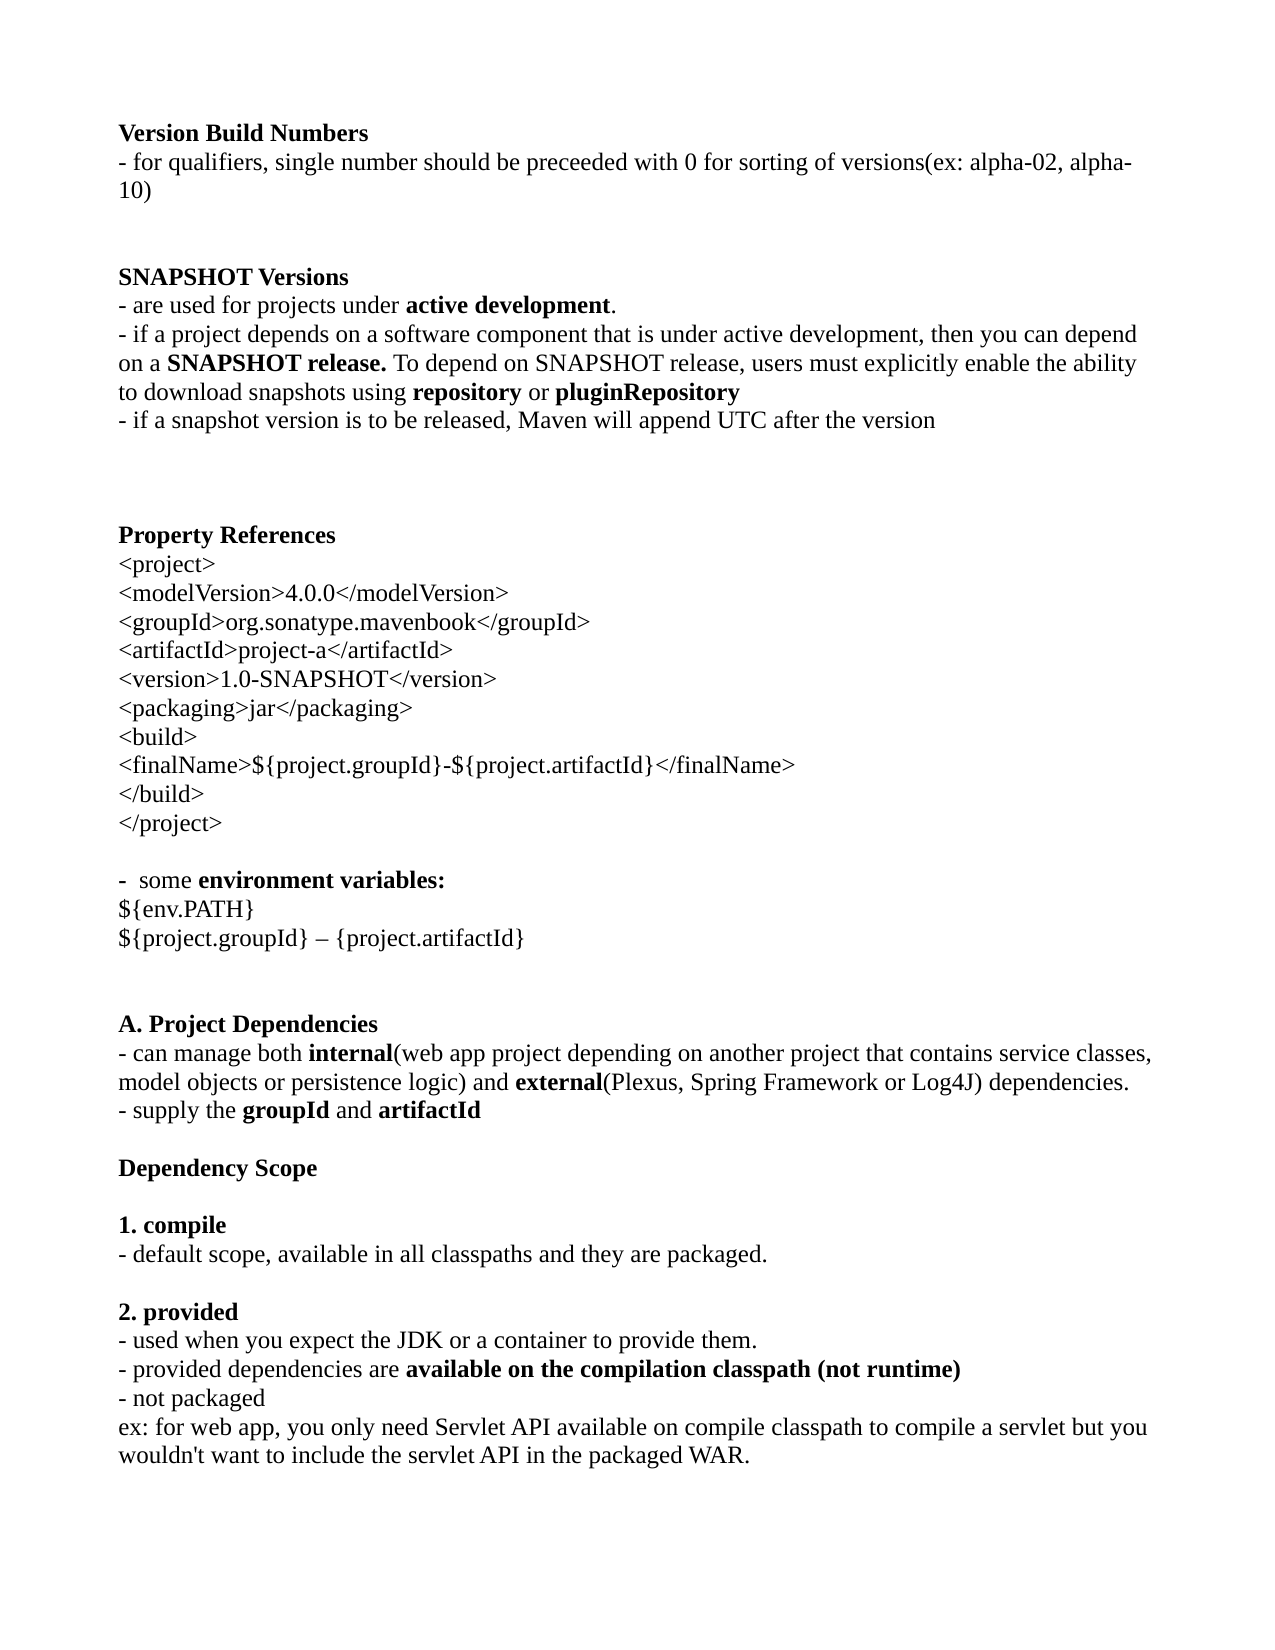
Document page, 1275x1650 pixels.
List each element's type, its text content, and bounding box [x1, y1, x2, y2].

text </build> [118, 779, 1157, 808]
text <modelVersion>4.0.0</modelVersion> [118, 578, 1157, 607]
text <project> [118, 549, 1157, 578]
text </project> [118, 808, 1157, 837]
text <finalName>${project.groupId}-${project.artifactId}</finalName> [118, 751, 1157, 779]
text - supply the groupId and artifactId [118, 1096, 1157, 1124]
text <build> [118, 722, 1157, 751]
text - some environment variables: [118, 866, 1157, 894]
text - provided dependencies are available on the compilation classpath (not runtime) [118, 1354, 1157, 1383]
text <version>1.0-SNAPSHOT</version> [118, 664, 1157, 693]
text - if a project depends on a software component that is under active development, then you can depend on a SNAPSHOT release. To depend on SNAPSHOT release, users must explicitly enable the ability to download snapshots using repository or pluginRepository [118, 319, 1157, 406]
text Version Build Numbers [118, 118, 1157, 147]
text ${env.PATH} [118, 894, 1157, 923]
text - default scope, available in all classpaths and they are packaged. [118, 1239, 1157, 1268]
text ex: for web app, you only need Servlet API available on compile classpath to compile a servlet but you wouldn't want to include the servlet API in the packaged WAR. [118, 1412, 1157, 1469]
text <artifactId>project-a</artifactId> [118, 636, 1157, 664]
text A. Project Dependencies [118, 1009, 1157, 1038]
text 1. compile [118, 1211, 1157, 1239]
text - are used for projects under active development. [118, 291, 1157, 319]
text Property References [118, 521, 1157, 549]
text <groupId>org.sonatype.mavenbook</groupId> [118, 607, 1157, 636]
text SNAPSHOT Versions [118, 262, 1157, 291]
text <packaging>jar</packaging> [118, 693, 1157, 722]
text - used when you expect the JDK or a container to provide them. [118, 1326, 1157, 1354]
text - not packaged [118, 1383, 1157, 1412]
text Dependency Scope [118, 1153, 1157, 1182]
text ${project.groupId} – {project.artifactId} [118, 923, 1157, 952]
text 2. provided [118, 1297, 1157, 1326]
text - if a snapshot version is to be released, Maven will append UTC after the version [118, 406, 1157, 434]
text - for qualifiers, single number should be preceeded with 0 for sorting of versions(ex: alpha-02, alpha-10) [118, 147, 1157, 204]
text - can manage both internal(web app project depending on another project that contains service classes, model objects or persistence logic) and external(Plexus, Spring Framework or Log4J) dependencies. [118, 1038, 1157, 1096]
